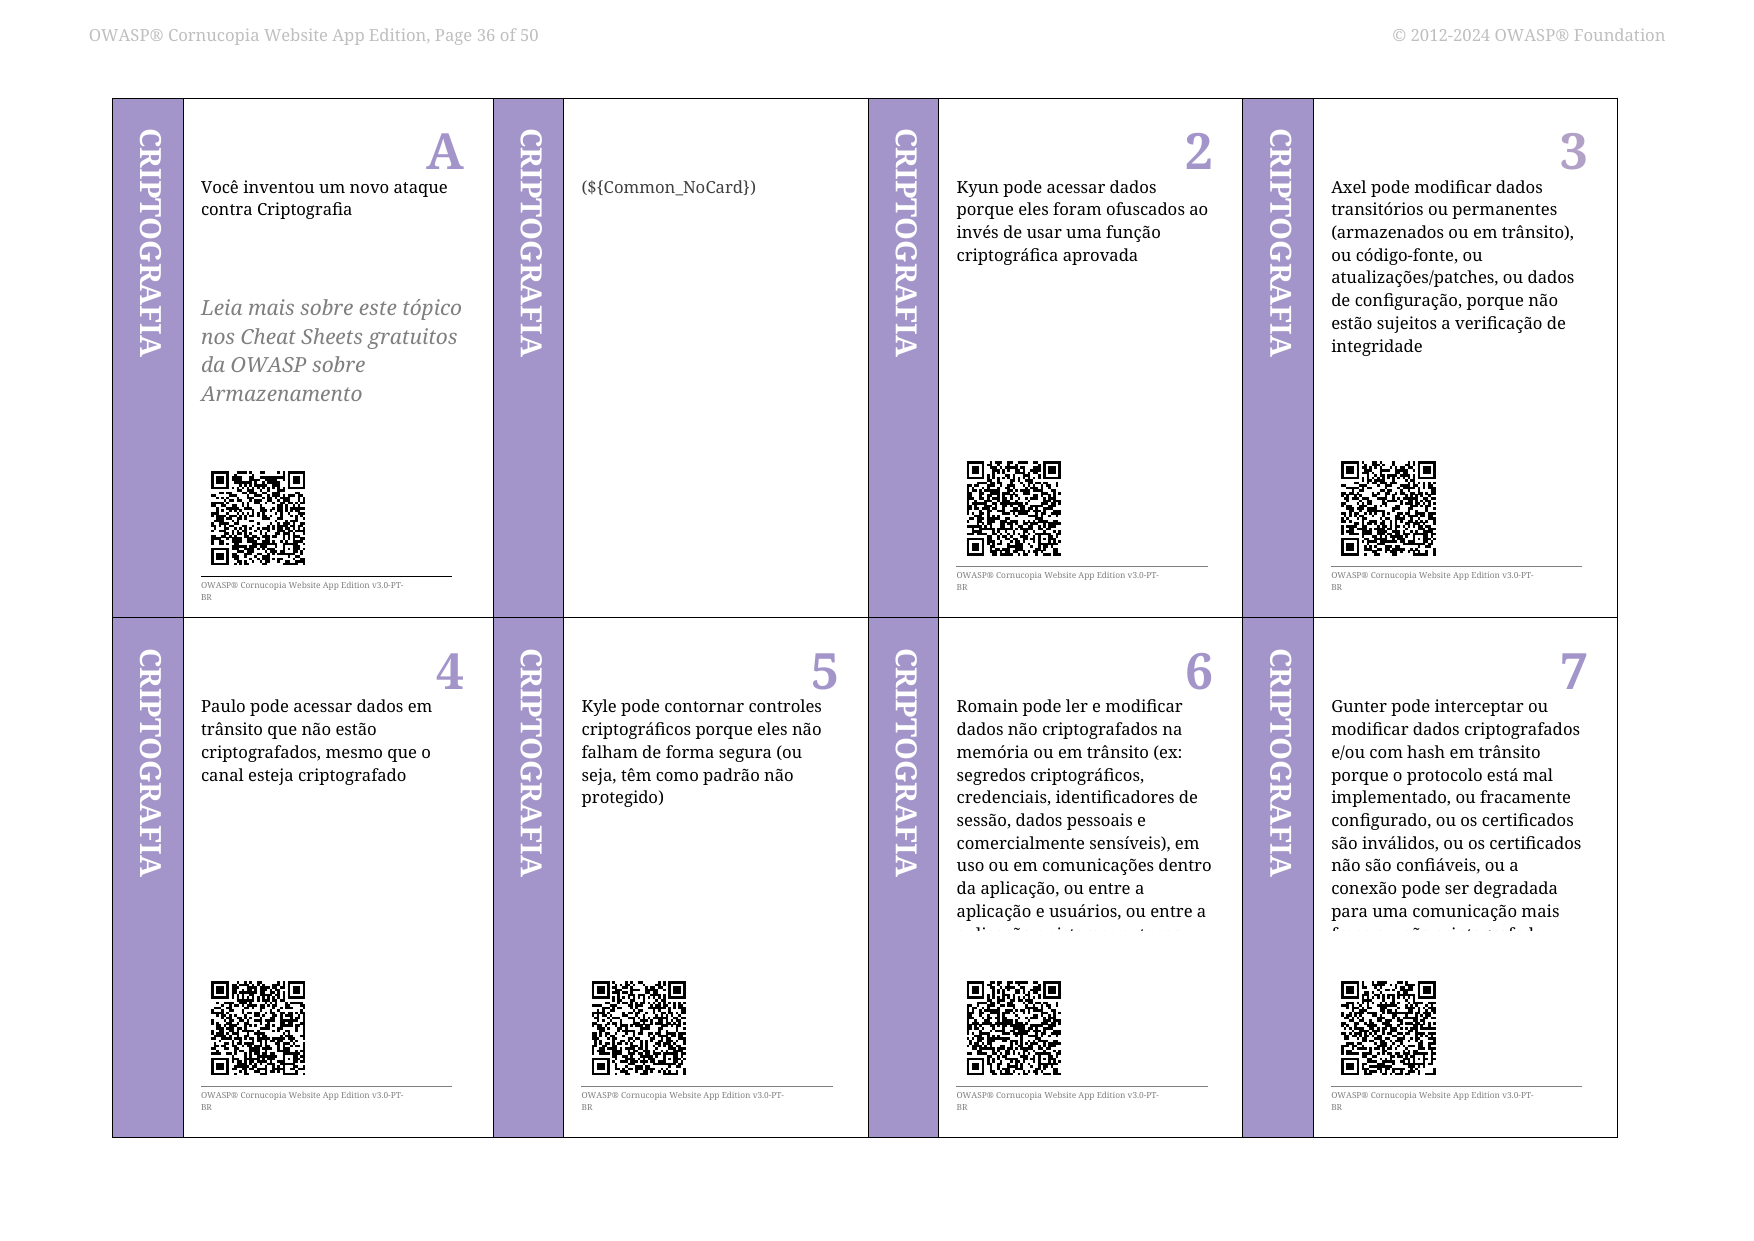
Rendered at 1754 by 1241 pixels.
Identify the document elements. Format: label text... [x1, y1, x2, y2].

table_header [201, 931, 452, 1086]
table_header [564, 99, 868, 174]
table_cell CRIPTOGRAFIA [494, 618, 563, 1137]
table_cell [1314, 411, 1617, 617]
table_cell CRIPTOGRAFIA [113, 618, 183, 1137]
table_cell Você inventou um novo ataque contra Criptografia [184, 174, 493, 292]
table_header 3 [1314, 99, 1617, 174]
table_cell CRIPTOGRAFIA [1243, 618, 1313, 1137]
table_cell OWASP® Cornucopia Website App Edition v3.0-PT-BR [581, 1087, 832, 1112]
table_header [1331, 1113, 1582, 1137]
table_cell Kyun pode acessar dados porque eles foram ofuscados ao invés de usar uma função criptográfica aprovada [939, 174, 1242, 411]
table_cell [564, 930, 868, 1137]
table_cell OWASP® Cornucopia Website App Edition v3.0-PT-BR [201, 577, 452, 602]
table_header [1331, 412, 1582, 566]
table_cell Kyle pode contornar controles criptográficos porque eles não falham de forma segura (ou seja, têm como padrão não protegido) [564, 694, 868, 930]
table_cell OWASP® Cornucopia Website App Edition v3.0-PT-BR [201, 1087, 452, 1112]
table_cell OWASP® Cornucopia Website App Edition v3.0-PT-BR [1331, 1087, 1582, 1112]
table_cell (${Common_NoCard}) [564, 174, 868, 411]
table_header [201, 440, 452, 576]
table_header CRIPTOGRAFIA [494, 99, 563, 617]
table_cell 4 [184, 618, 493, 694]
table_cell 5 [564, 618, 868, 694]
table_cell OWASP® Cornucopia Website App Edition v3.0-PT-BR [1331, 567, 1582, 593]
table_cell 6 [939, 618, 1242, 694]
table_cell 7 [1314, 618, 1617, 694]
table_header CRIPTOGRAFIA [1243, 99, 1313, 617]
table_cell [184, 930, 493, 1137]
table_cell [939, 411, 1242, 617]
table_cell CRIPTOGRAFIA [869, 618, 938, 1137]
table_header [581, 931, 832, 1086]
table_header [1331, 931, 1582, 1086]
table_cell [1314, 930, 1617, 1137]
table_cell Paulo pode acessar dados em trânsito que não estão criptografados, mesmo que o canal esteja criptografado [184, 694, 493, 930]
table_cell OWASP® Cornucopia Website App Edition v3.0-PT-BR [956, 1087, 1207, 1112]
table_cell Leia mais sobre este tópico nos Cheat Sheets gratuitos da OWASP sobre Armazenamento Criptográfico e Proteção da Camada de Transporte [184, 293, 493, 411]
table_cell [939, 930, 1242, 1137]
table_cell Axel pode modificar dados transitórios ou permanentes (armazenados ou em trânsito), ou código-fonte, ou atualizações/patches, ou dados de configuração, porque não estão sujeitos a verificação de integridade [1314, 174, 1617, 411]
table_header CRIPTOGRAFIA [869, 99, 938, 617]
table_cell Gunter pode interceptar ou modificar dados criptografados e/ou com hash em trânsito porque o protocolo está mal implementado, ou fracamente configurado, ou os certificados são inválidos, ou os certificados não são confiáveis, ou a conexão pode ser degradada para uma comunicação mais fraca ou não criptografada [1314, 694, 1617, 930]
table_header [956, 931, 1207, 1086]
table_header CRIPTOGRAFIA [113, 99, 183, 617]
table_cell [184, 411, 493, 617]
table_header [956, 412, 1207, 566]
table_header [108, 98, 112, 1137]
table_cell [564, 411, 868, 617]
table_cell OWASP® Cornucopia Website App Edition v3.0-PT-BR [956, 567, 1207, 593]
table_header 2 [939, 99, 1242, 174]
table_cell Romain pode ler e modificar dados não criptografados na memória ou em trânsito (ex: segredos criptográficos, credenciais, identificadores de sessão, dados pessoais e comercialmente sensíveis), em uso ou em comunicações dentro da aplicação, ou entre a aplicação e usuários, ou entre a aplicação e sistemas externos [939, 694, 1242, 930]
table_header A [184, 99, 493, 174]
